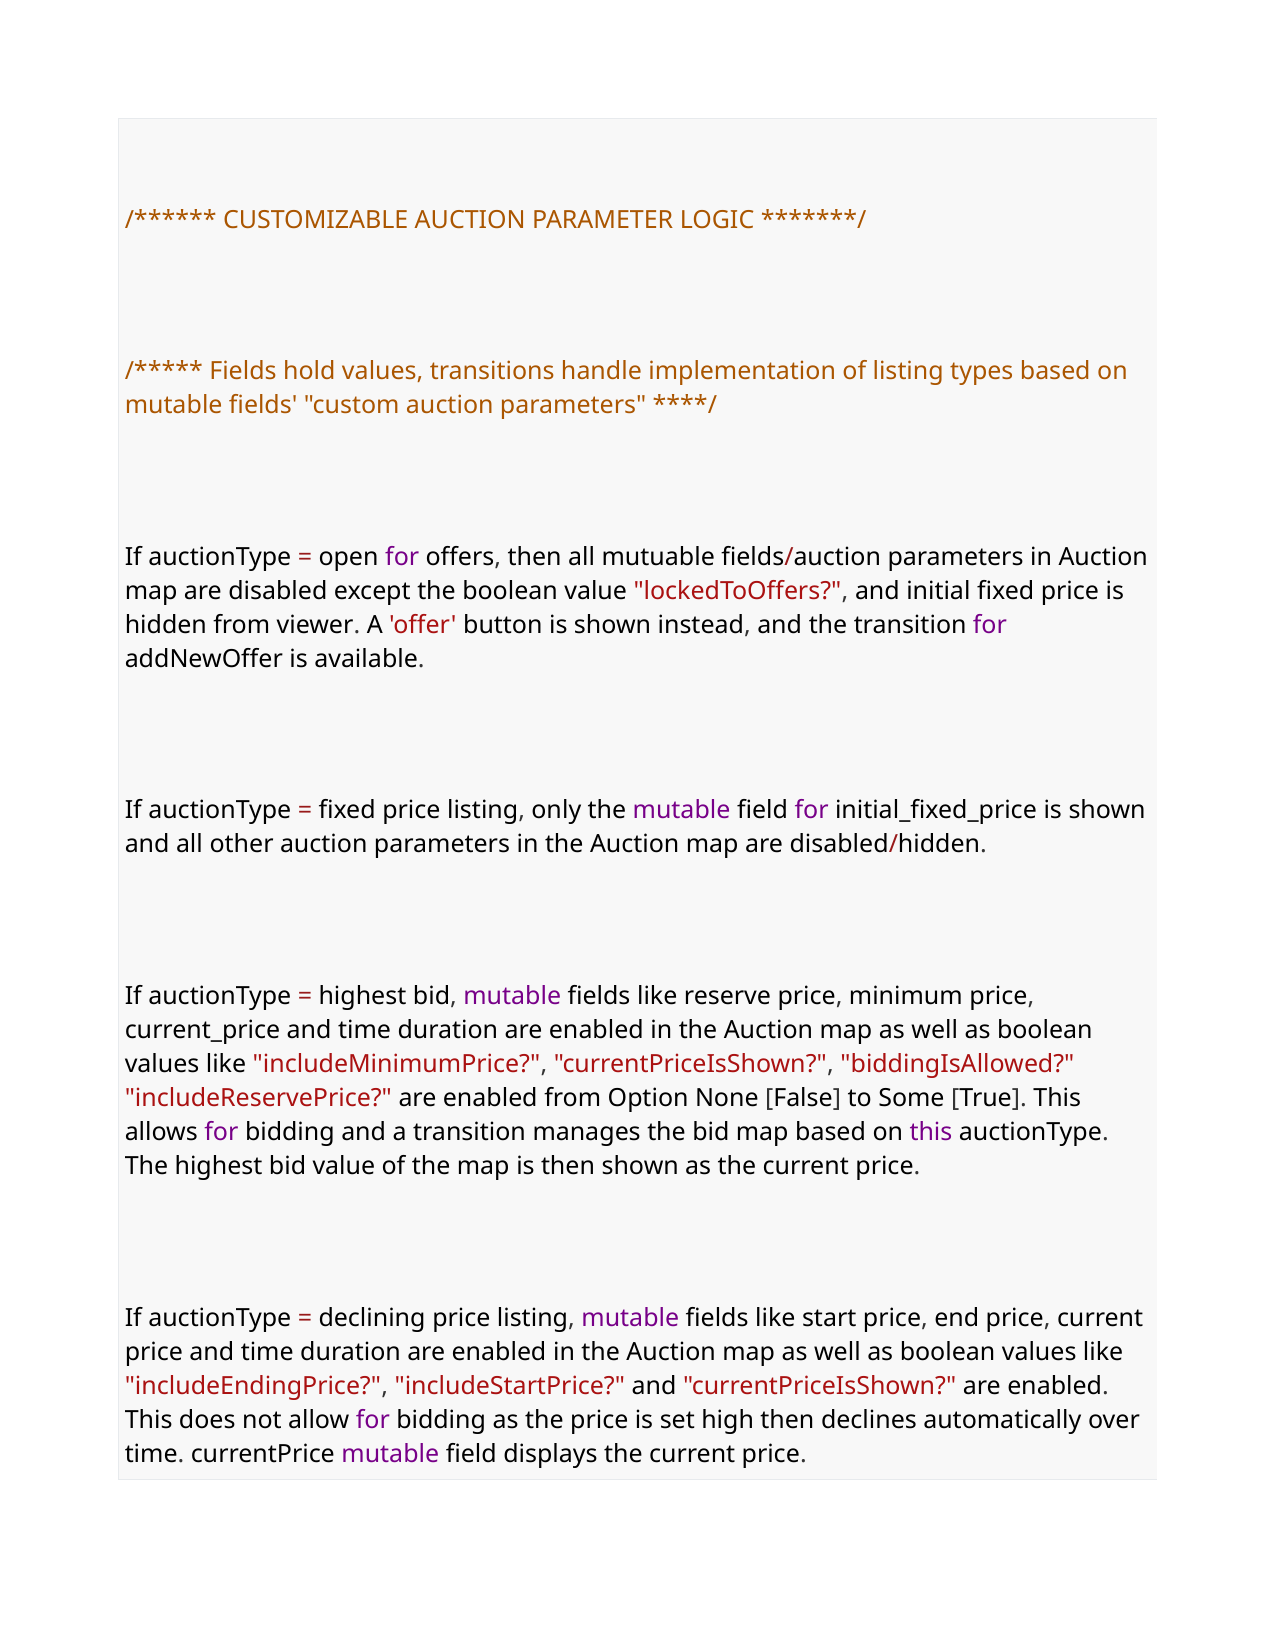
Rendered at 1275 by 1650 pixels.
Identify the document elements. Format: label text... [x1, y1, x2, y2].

list ​ [119, 269, 1157, 306]
list /****** CUSTOMIZABLE AUCTION PARAMETER LOGIC *******/ [119, 189, 1157, 235]
list If auctionType = fixed price listing, only the mutable field for initial_fixed_price is shown and all other auction parameters in the Auction map are disabled/hidden. [119, 779, 1157, 860]
list If auctionType = open for offers, then all mutuable fields/auction parameters in Auction map are disabled except the boolean value "lockedToOffers?", and initial fixed price is hidden from viewer. A 'offer' button is shown instead, and the transition for addNewOffer is available. [119, 526, 1157, 674]
list If auctionType = declining price listing, mutable fields like start price, end price, current price and time duration are enabled in the Auction map as well as boolean values like "includeEndingPrice?", "includeStartPrice?" and "currentPriceIsShown?" are enabled. This does not allow for bidding as the price is set high then declines automatically over time. currentPrice mutable field displays the current price. [119, 1287, 1157, 1479]
list ​ [119, 894, 1157, 931]
list /***** Fields hold values, transitions handle implementation of listing types based on mutable fields' "custom auction parameters" ****/ [119, 340, 1157, 421]
list ​ [119, 1216, 1157, 1252]
list If auctionType = highest bid, mutable fields like reserve price, minimum price, current_price and time duration are enabled in the Auction map as well as boolean values like "includeMinimumPrice?", "currentPriceIsShown?", "biddingIsAllowed?" "includeReservePrice?" are enabled from Option None [False] to Some [True]. This allows for bidding and a transition manages the bid map based on this auctionType. The highest bid value of the map is then shown as the current price. [119, 965, 1157, 1182]
list ​ [119, 119, 1157, 154]
list ​ [119, 709, 1157, 745]
list ​ [119, 455, 1157, 491]
